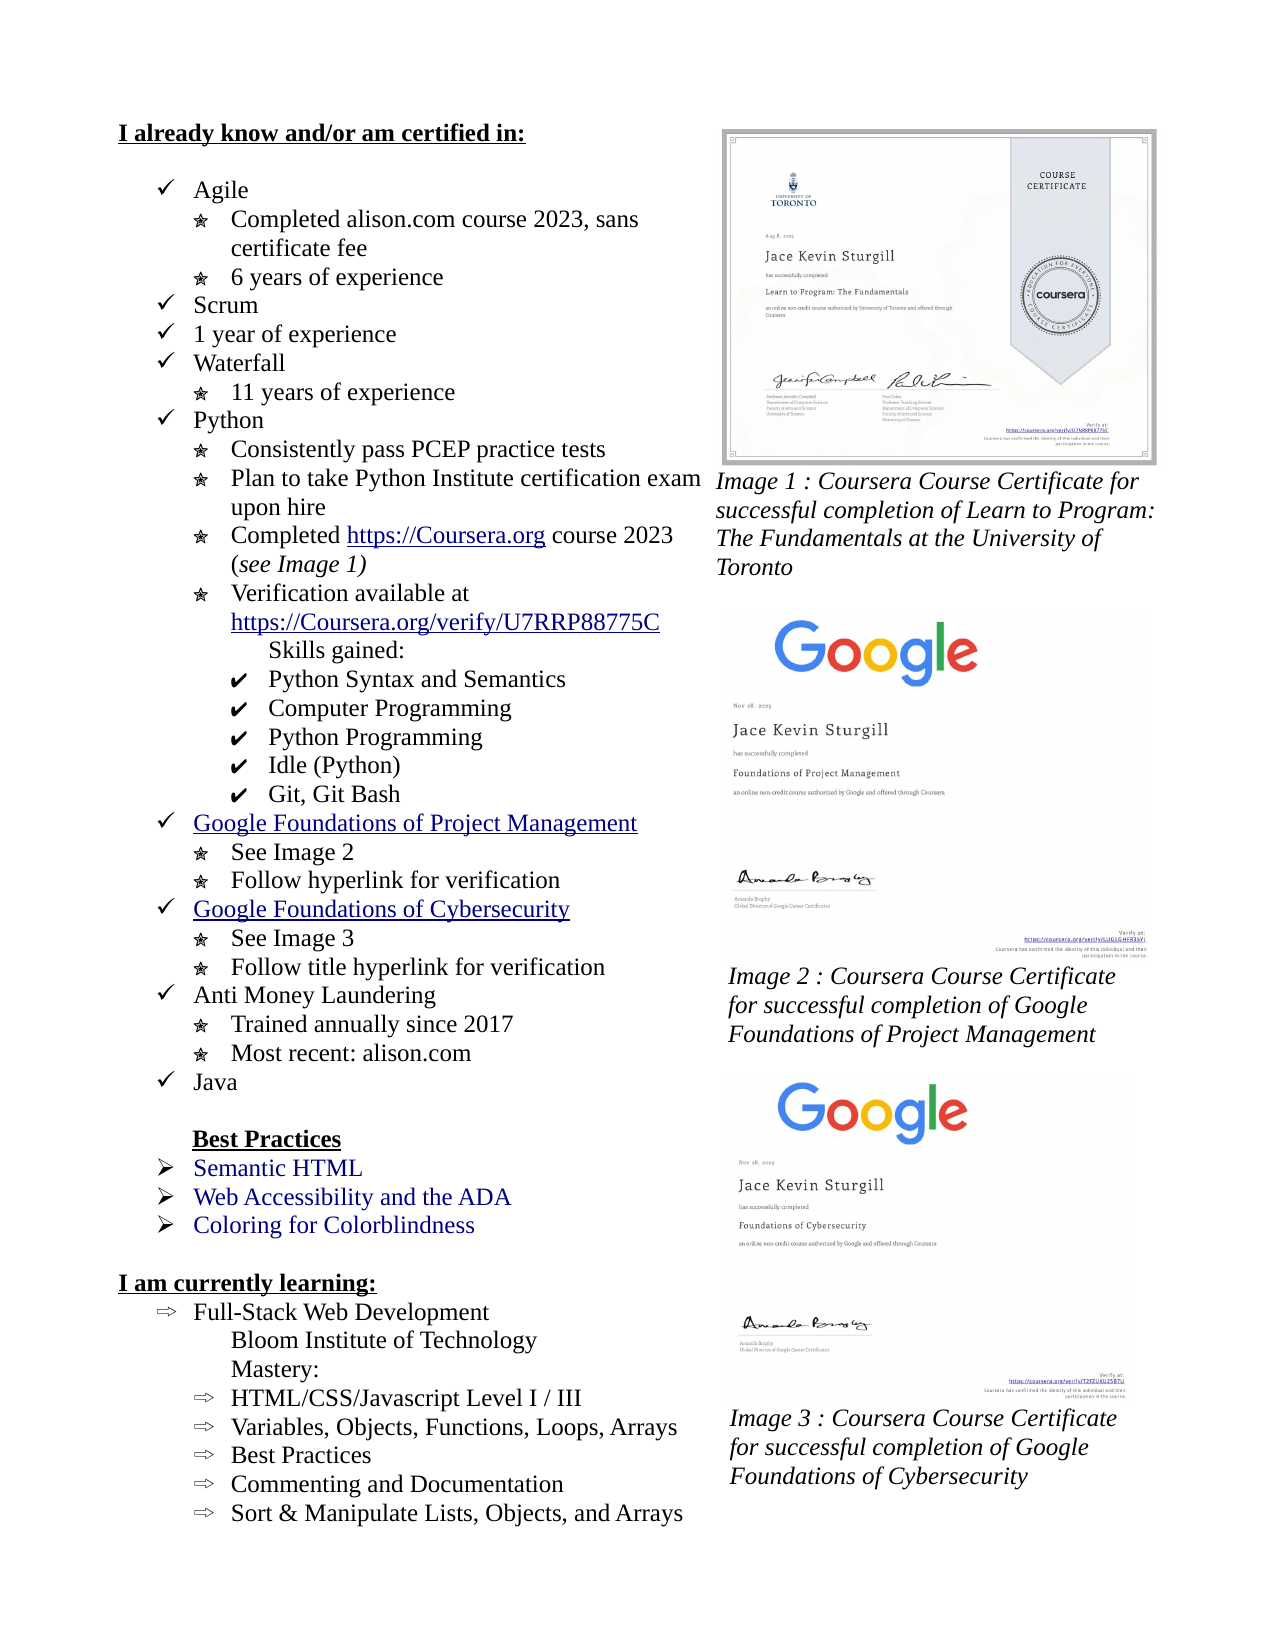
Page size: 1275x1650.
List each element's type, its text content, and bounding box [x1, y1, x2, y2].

list Python Syntax and Semantics [231, 664, 721, 693]
list Java [156, 1067, 1157, 1096]
list Google Foundations of Project Management [156, 808, 721, 837]
list Trained annually since 2017 [193, 1009, 728, 1038]
list Semantic HTML [156, 1153, 726, 1182]
list 1 year of experience [156, 319, 715, 348]
text [1133, 1268, 1157, 1297]
list [1133, 1297, 1157, 1326]
list Variables, Objects, Functions, Loops, Arrays [193, 1412, 729, 1441]
list [1133, 1326, 1157, 1354]
list Consistently pass PCEP practice tests [193, 434, 715, 463]
list Follow hyperlink for verification [193, 866, 721, 894]
list See Image 3 [193, 923, 721, 952]
text I already know and/or am certified in: [118, 118, 1157, 147]
text I am currently learning: [118, 1268, 726, 1297]
list Idle (Python) [231, 751, 721, 779]
text [1131, 1124, 1157, 1153]
picture [721, 609, 1149, 962]
list See Image 2 [193, 837, 721, 866]
list Computer Programming [231, 693, 721, 722]
list Git, Git Bash [231, 779, 721, 808]
text Best Practices [118, 1124, 726, 1153]
list Verification available at https://Coursera.org/verify/U7RRP88775C [193, 578, 1157, 636]
list Anti Money Laundering [156, 981, 728, 1009]
list Coloring for Colorblindness [156, 1211, 726, 1239]
list Follow title hyperlink for verification [193, 952, 728, 981]
list [1149, 923, 1157, 952]
picture [726, 1073, 1131, 1404]
list [1131, 1211, 1157, 1239]
list [1133, 1441, 1157, 1469]
text Image 1 : Coursera Course Certificate for successful completion of Learn to Program: The Fundamentals at the University of Toronto [716, 466, 1161, 581]
list [1133, 1354, 1157, 1383]
list [729, 1489, 1133, 1650]
picture [715, 129, 1161, 466]
list HTML/CSS/Javascript Level I / III [193, 1383, 729, 1412]
list Plan to take Python Institute certification exam upon hire [193, 463, 716, 521]
list Waterfall [156, 348, 715, 377]
list Python Programming [231, 722, 721, 751]
list Full-Stack Web Development [156, 1297, 726, 1326]
list Image 2 : Coursera Course Certificate for successful completion of Google Foundations of Project Management [728, 962, 1143, 1048]
list [1133, 1383, 1157, 1412]
list Completed https://Coursera.org course 2023 (see Image 1) [193, 521, 716, 578]
list Agile [156, 176, 715, 204]
list [1149, 837, 1157, 866]
list [1131, 1153, 1157, 1182]
list [1131, 1182, 1157, 1211]
list Mastery: [193, 1354, 726, 1383]
list 11 years of experience [193, 377, 715, 406]
list Sort & Manipulate Lists, Objects, and Arrays [193, 1498, 729, 1527]
list Google Foundations of Cybersecurity [156, 894, 721, 923]
list Image 3 : Coursera Course Certificate for successful completion of Google Foundations of Cybersecurity [729, 1227, 1133, 1489]
list Completed alison.com course 2023, sans certificate fee [193, 204, 715, 262]
list Commenting and Documentation [193, 1469, 729, 1498]
list Bloom Institute of Technology [193, 1326, 726, 1354]
list Scrum [156, 291, 715, 319]
list [1133, 1469, 1157, 1498]
list Skills gained: [231, 636, 721, 664]
list Best Practices [193, 1441, 729, 1469]
list Web Accessibility and the ADA [156, 1182, 726, 1211]
list Python [156, 406, 715, 434]
list 6 years of experience [193, 262, 715, 291]
list Most recent: alison.com [193, 1038, 1157, 1067]
